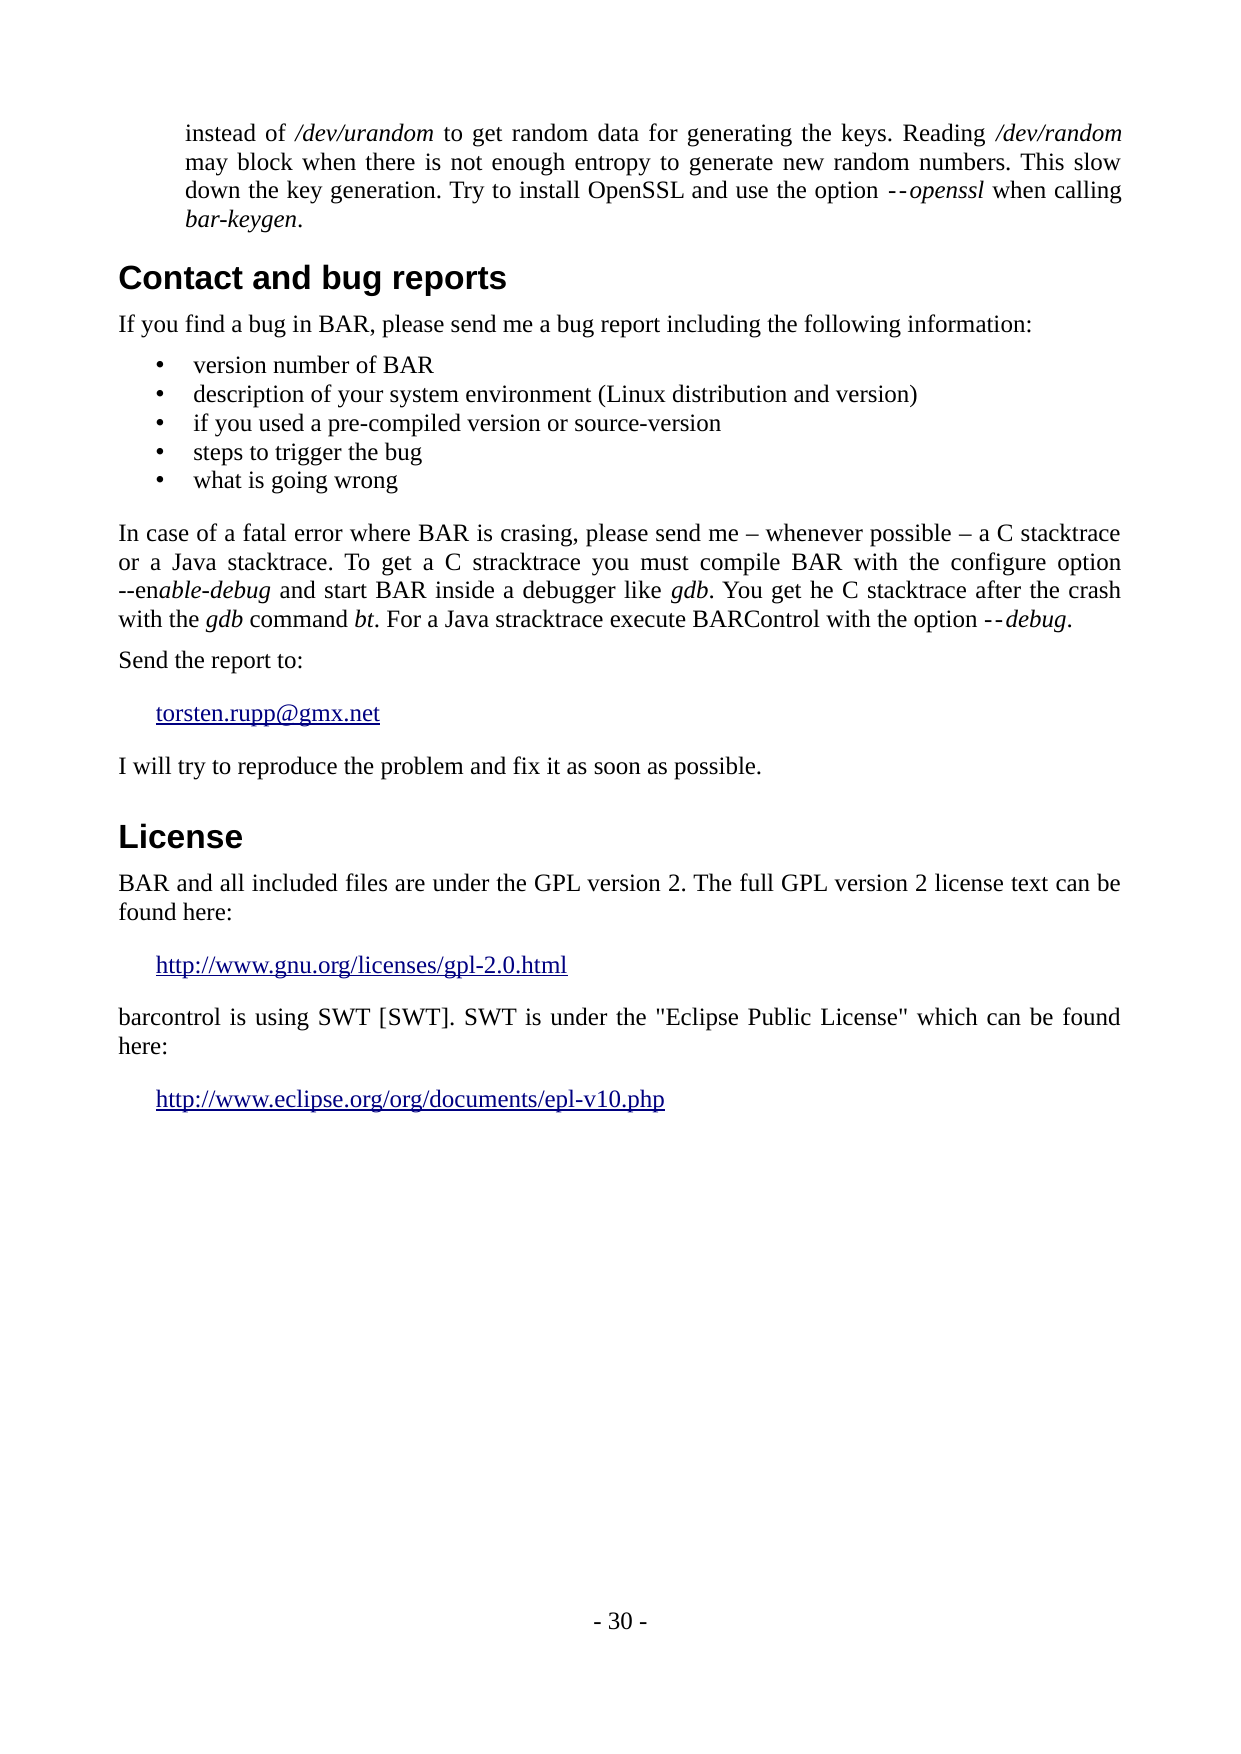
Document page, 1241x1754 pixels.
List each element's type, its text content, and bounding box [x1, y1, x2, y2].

text barcontrol is using SWT [SWT]. SWT is under the "Eclipse Public License" which can be found here: [118, 1002, 1122, 1060]
list torsten.rupp@gmx.net [156, 698, 1122, 727]
list what is going wrong [156, 466, 1122, 494]
subtitle License [118, 817, 1122, 856]
list if you used a pre-compiled version or source-version [156, 408, 1122, 437]
text If you find a bug in BAR, please send me a bug report including the following information: [118, 309, 1122, 338]
text BAR and all included files are under the GPL version 2. The full GPL version 2 license text can be found here: [118, 868, 1122, 926]
list http://www.eclipse.org/org/documents/epl-v10.php [156, 1084, 1122, 1113]
list description of your system environment (Linux distribution and version) [156, 379, 1122, 408]
list version number of BAR [156, 351, 1122, 379]
subtitle Contact and bug reports [118, 258, 1122, 297]
text instead of /dev/urandom to get random data for generating the keys. Reading /dev/random may block when there is not enough entropy to generate new random numbers. This slow down the key generation. Try to install OpenSSL and use the option ‑‑openssl when calling bar-keygen. [185, 118, 1122, 233]
text In case of a fatal error where BAR is crasing, please send me – whenever possible – a C stacktrace or a Java stacktrace. To get a C stracktrace you must compile BAR with the configure option ‑‑enable-debug and start BAR inside a debugger like gdb. You get he C stacktrace after the crash with the gdb command bt. For a Java stracktrace execute BARControl with the option ‑‑debug. [118, 518, 1122, 633]
list steps to trigger the bug [156, 437, 1122, 466]
text Send the report to: [118, 645, 1122, 674]
list http://www.gnu.org/licenses/gpl-2.0.html [156, 950, 1122, 979]
text I will try to reproduce the problem and fix it as soon as possible. [118, 751, 1122, 779]
